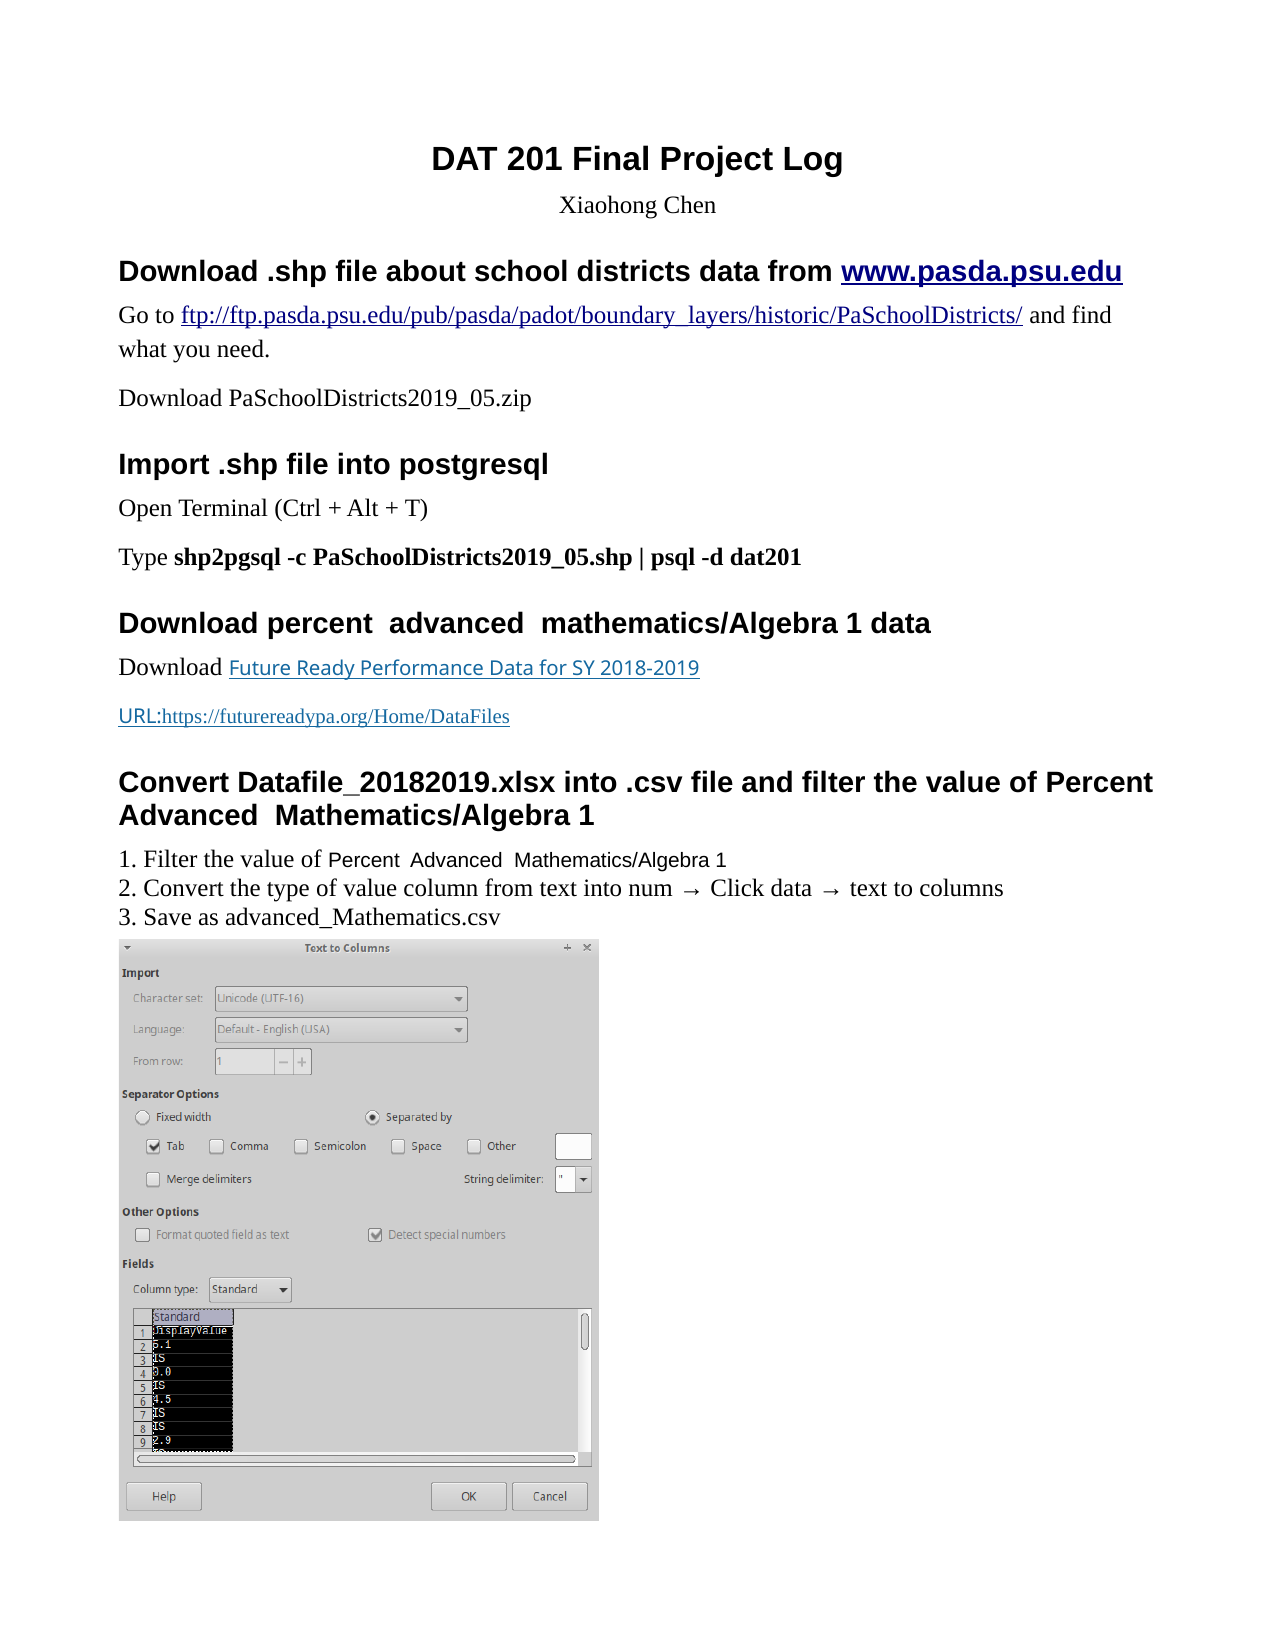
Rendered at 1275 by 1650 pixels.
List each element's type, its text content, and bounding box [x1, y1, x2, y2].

text Type shp2pgsql -c PaSchoolDistricts2019_05.shp | psql -d dat201 [118, 542, 1157, 571]
text Download PaSchoolDistricts2019_05.zip [118, 383, 1157, 412]
text URL:https://futurereadypa.org/Home/DataFiles [118, 702, 1157, 730]
text 3. Save as advanced_Mathematics.csv [118, 902, 1157, 931]
subtitle Download .shp file about school districts data from www.pasda.psu.edu [118, 254, 1157, 287]
subtitle Download percent advanced mathematics/Algebra 1 data [118, 606, 1157, 640]
text Go to ftp://ftp.pasda.psu.edu/pub/pasda/padot/boundary_layers/historic/PaSchoolDistricts/ and find what you need. [118, 300, 1157, 363]
text Open Terminal (Ctrl + Alt + T) [118, 493, 1157, 522]
subtitle Import .shp file into postgresql [118, 447, 1157, 481]
picture [118, 939, 599, 1521]
text Download Future Ready Performance Data for SY 2018-2019 [118, 652, 1157, 682]
text 1. Filter the value of Percent Advanced Mathematics/Algebra 1 [118, 844, 1157, 873]
subtitle Convert Datafile_20182019.xlsx into .csv file and filter the value of Percent Advanced Mathematics/Algebra 1 [118, 764, 1157, 832]
text 2. Convert the type of value column from text into num → Click data → text to columns [118, 873, 1157, 902]
subtitle DAT 201 Final Project Log [118, 139, 1157, 178]
text Xiaohong Chen [118, 190, 1157, 219]
